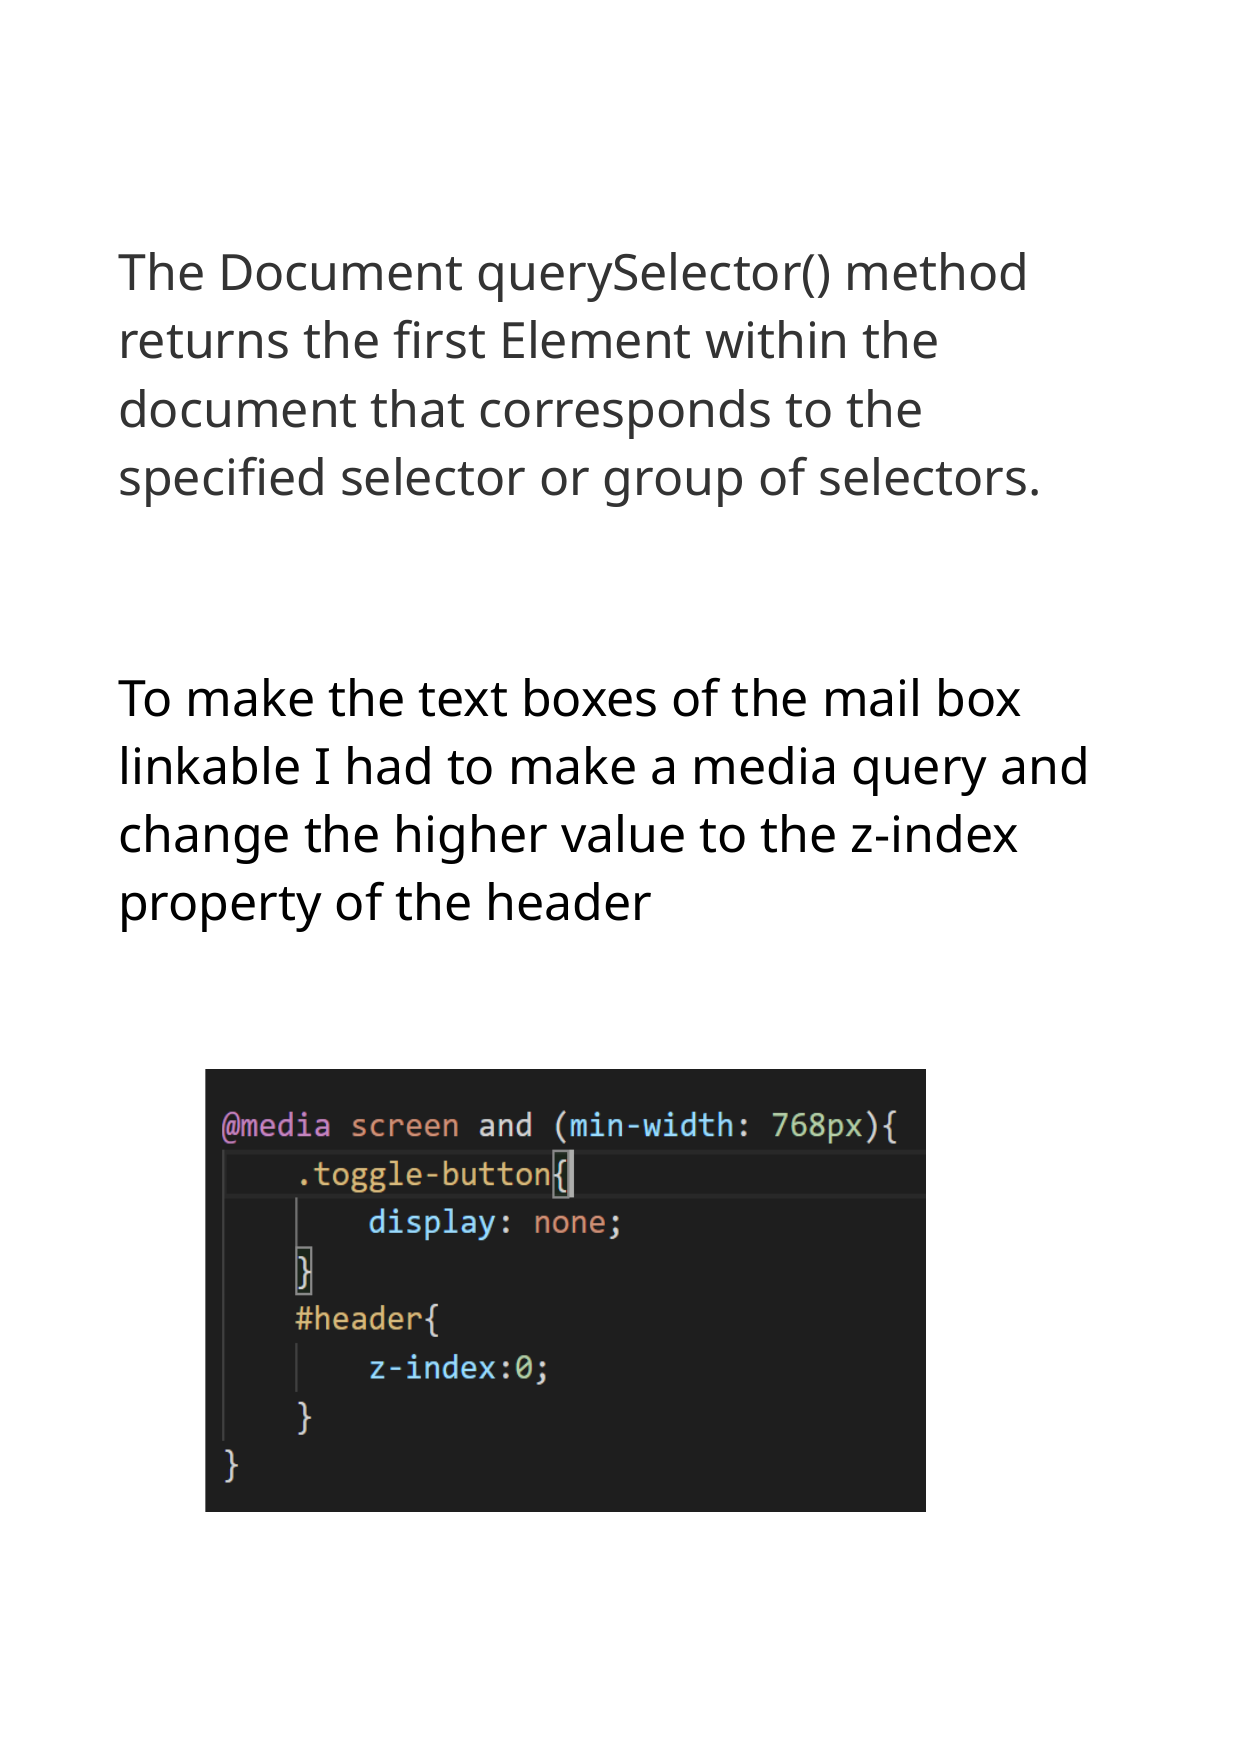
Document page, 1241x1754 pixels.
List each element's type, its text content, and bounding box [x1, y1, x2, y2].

text The Document querySelector() method returns the first Element within the document that corresponds to the specified selector or group of selectors. [118, 237, 1122, 510]
text To make the text boxes of the mail box linkable I had to make a media query and change the higher value to the z-index property of the header [118, 663, 1122, 935]
picture [205, 1069, 926, 1512]
